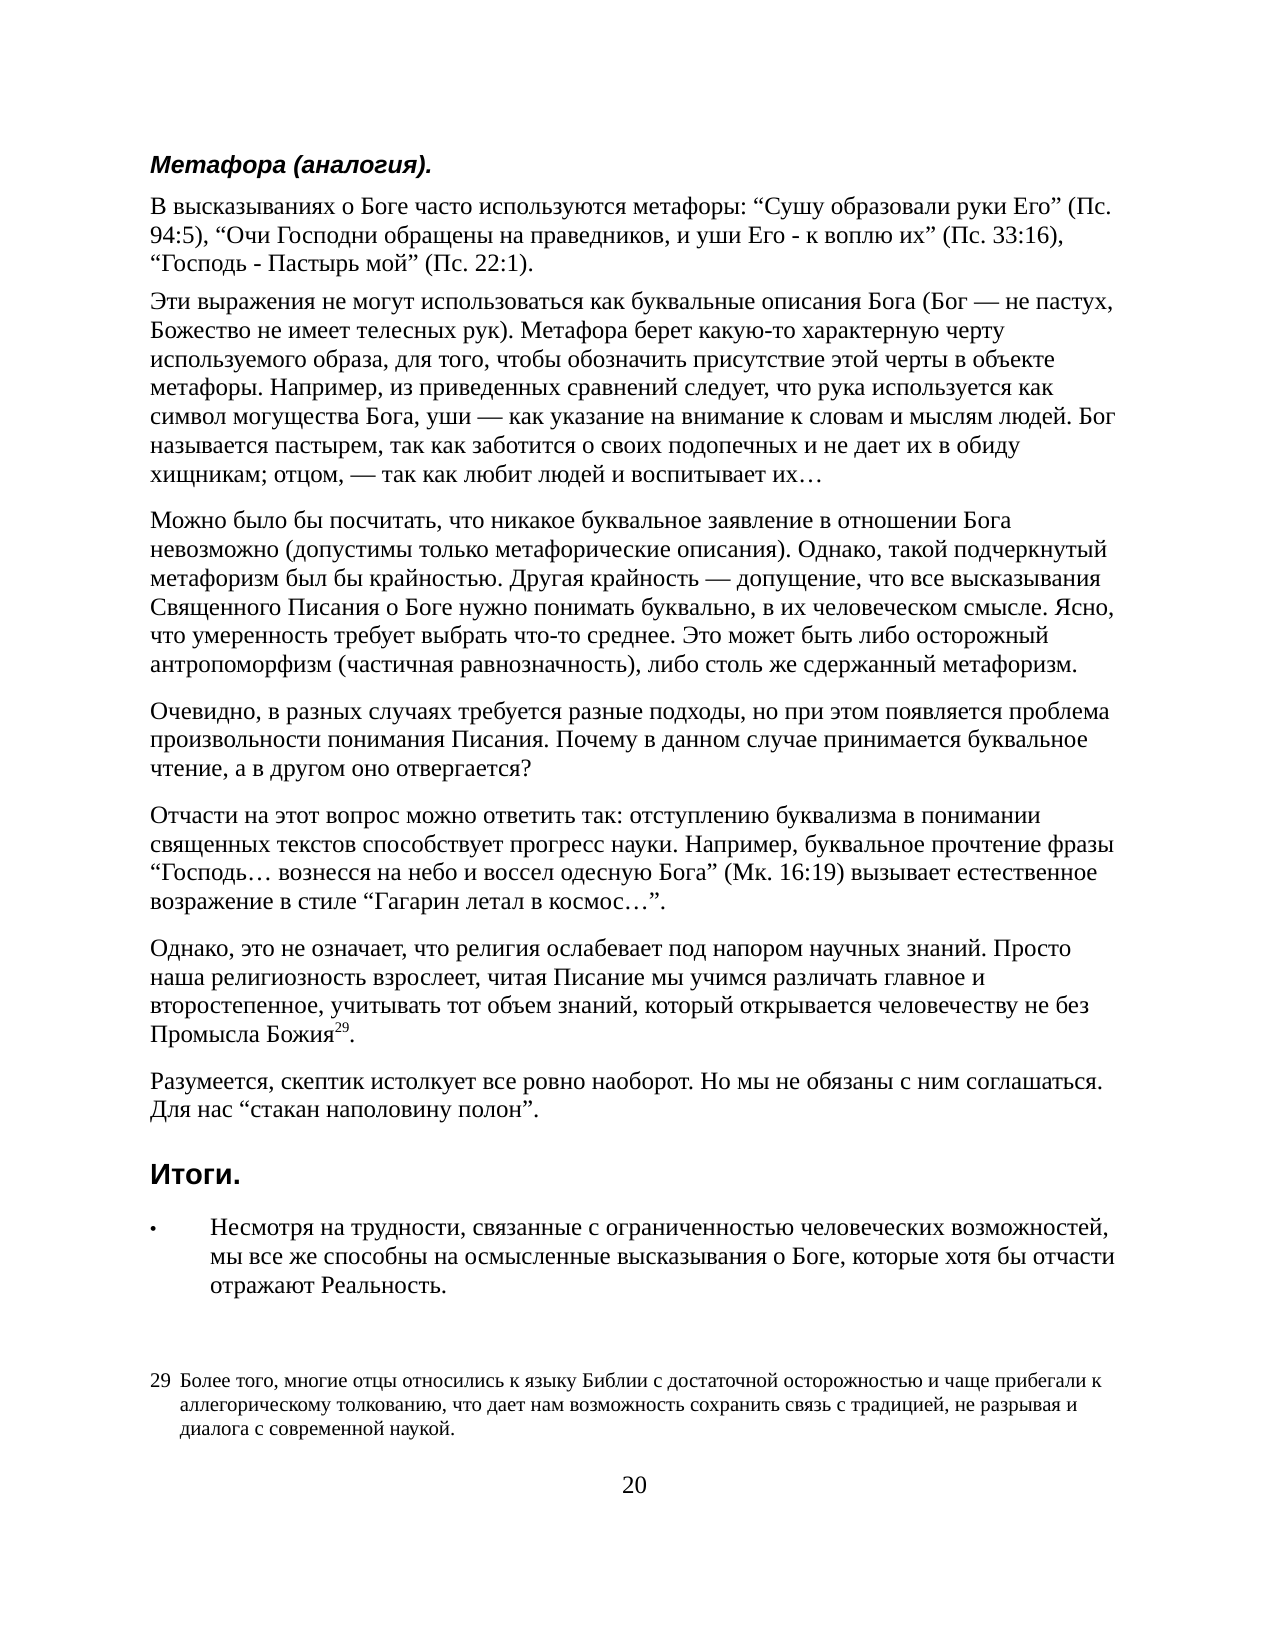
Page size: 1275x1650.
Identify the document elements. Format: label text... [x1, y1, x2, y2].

text Эти выражения не могут использоваться как буквальные описания Бога (Бог — не пастух, Божество не имеет телесных рук). Метафора берет какую-то характерную черту используемого образа, для того, чтобы обозначить присутствие этой черты в объекте метафоры. Например, из приведенных сравнений следует, что рука используется как символ могущества Бога, уши — как указание на внимание к словам и мыслям людей. Бог называется пастырем, так как заботится о своих подопечных и не дает их в обиду хищникам; отцом, — так как любит людей и воспитывает их… [150, 286, 1125, 487]
text Разумеется, скептик истолкует все ровно наоборот. Но мы не обязаны с ним соглашаться. Для нас “стакан наполовину полон”. [150, 1066, 1125, 1123]
text В высказываниях о Боге часто используются метафоры: “Сушу образовали руки Его” (Пс. 94:5), “Очи Господни обращены на праведников, и уши Его - к воплю их” (Пс. 33:16), “Господь - Пастырь мой” (Пс. 22:1). [150, 191, 1125, 277]
text Отчасти на этот вопрос можно ответить так: отступлению буквализма в понимании священных текстов способствует прогресс науки. Например, буквальное прочтение фразы “Господь… вознесся на небо и воссел одесную Бога” (Мк. 16:19) вызывает естественное возражение в стиле “Гагарин летал в космос…”. [150, 800, 1125, 915]
subtitle Метафора (аналогия). [150, 150, 1125, 178]
text Более того, многие отцы относились к языку Библии с достаточной осторожностью и чаще прибегали к аллегорическому толкованию, что дает нам возможность сохранить связь с традицией, не разрывая и диалога с современной наукой. [150, 1368, 1125, 1440]
text Однако, это не означает, что религия ослабевает под напором научных знаний. Просто наша религиозность взрослеет, читая Писание мы учимся различать главное и второстепенное, учитывать тот объем знаний, который открывается человечеству не без Промысла Божия. [150, 933, 1125, 1048]
list Несмотря на трудности, связанные с ограниченностью человеческих возможностей, мы все же способны на осмысленные высказывания о Боге, которые хотя бы отчасти отражают Реальность. [150, 1212, 1125, 1298]
subtitle Итоги. [150, 1157, 1125, 1191]
text Можно было бы посчитать, что никакое буквальное заявление в отношении Бога невозможно (допустимы только метафорические описания). Однако, такой подчеркнутый метафоризм был бы крайностью. Другая крайность — допущение, что все высказывания Священного Писания о Боге нужно понимать буквально, в их человеческом смысле. Ясно, что умеренность требует выбрать что-то среднее. Это может быть либо осторожный антропоморфизм (частичная равнозначность), либо столь же сдержанный метафоризм. [150, 505, 1125, 678]
text Очевидно, в разных случаях требуется разные подходы, но при этом появляется проблема произвольности понимания Писания. Почему в данном случае принимается буквальное чтение, а в другом оно отвергается? [150, 696, 1125, 782]
